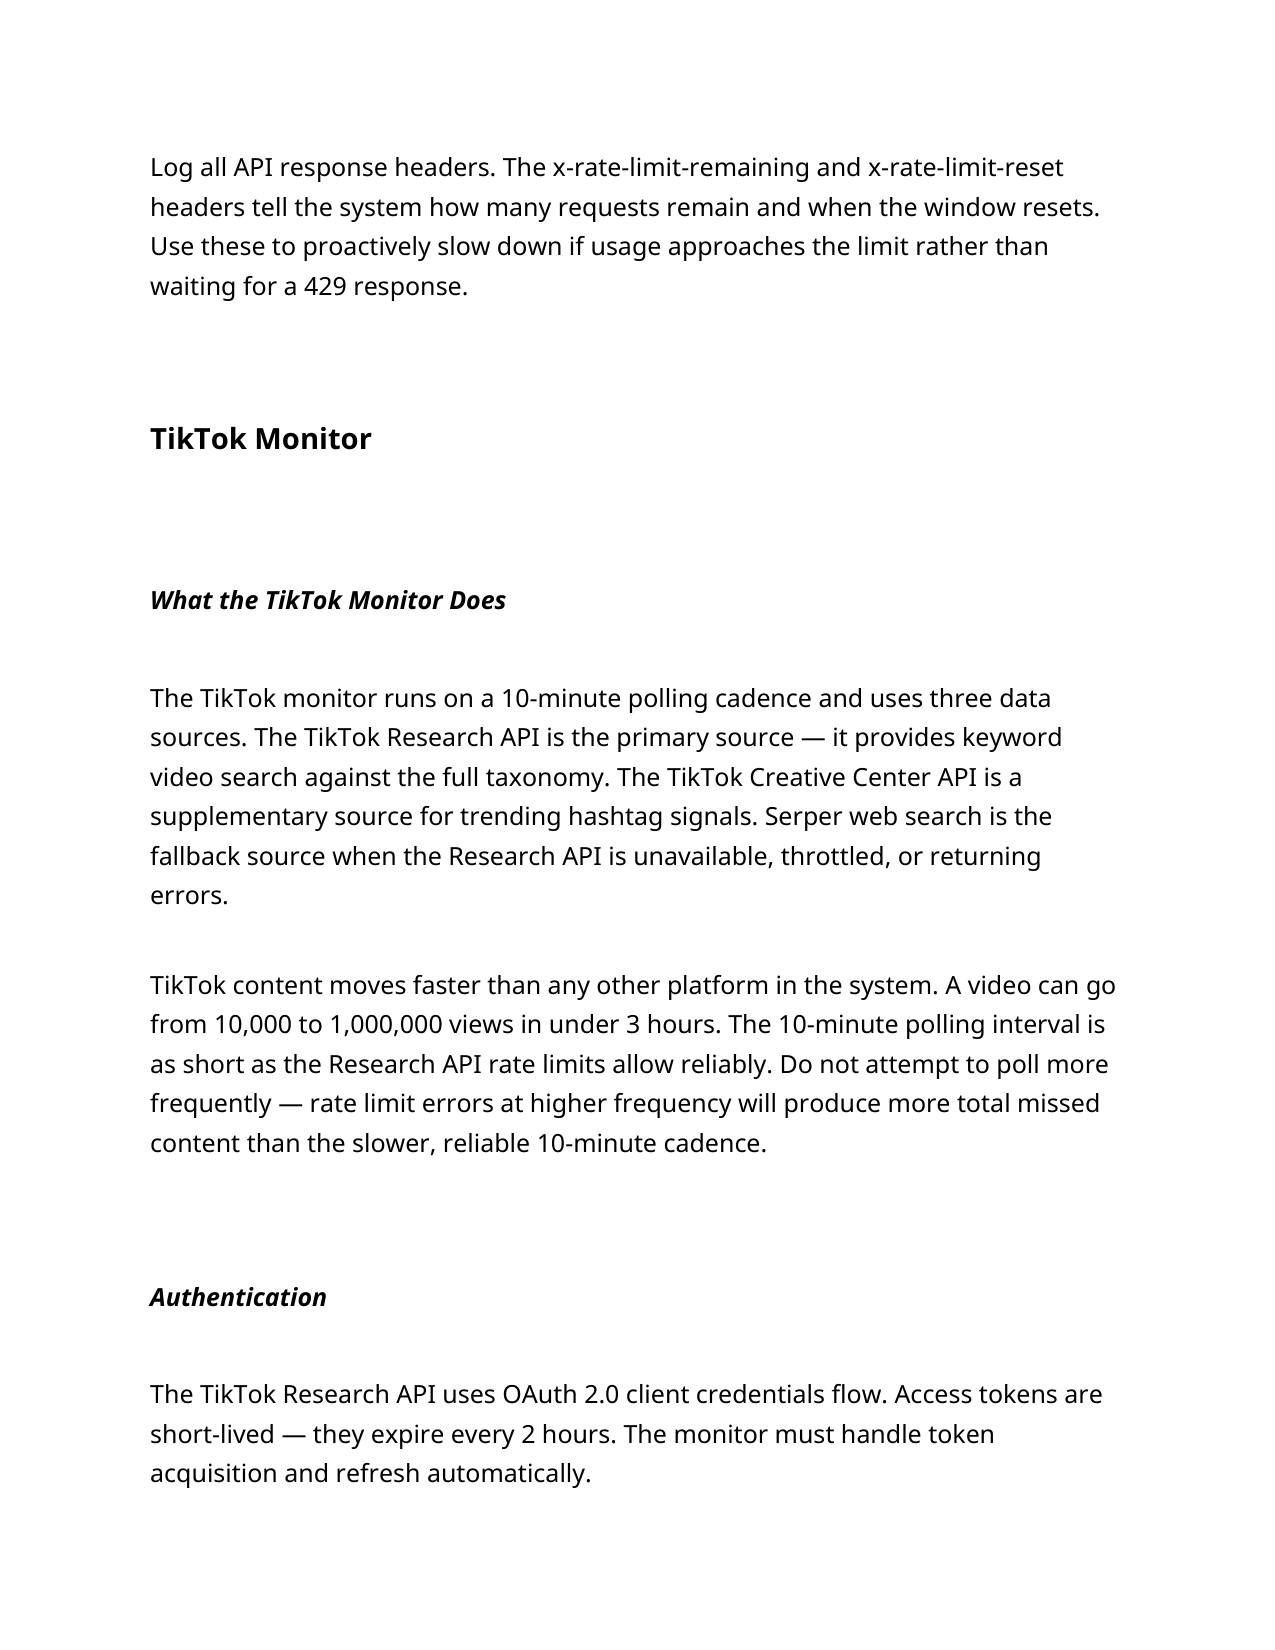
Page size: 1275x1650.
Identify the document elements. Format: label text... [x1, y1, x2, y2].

subtitle Authentication [150, 1279, 1125, 1313]
text Log all API response headers. The x-rate-limit-remaining and x-rate-limit-reset headers tell the system how many requests remain and when the window resets. Use these to proactively slow down if usage approaches the limit rather than waiting for a 429 response. [150, 150, 1125, 302]
text The TikTok Research API uses OAuth 2.0 client credentials flow. Access tokens are short-lived — they expire every 2 hours. The monitor must handle token acquisition and refresh automatically. [150, 1377, 1125, 1490]
text TikTok content moves faster than any other platform in the system. A video can go from 10,000 to 1,000,000 views in under 3 hours. The 10-minute polling interval is as short as the Research API rate limits allow reliably. Do not attempt to poll more frequently — rate limit errors at higher frequency will produce more total missed content than the slower, reliable 10-minute cadence. [150, 967, 1125, 1159]
subtitle What the TikTok Monitor Does [150, 583, 1125, 617]
subtitle TikTok Monitor [150, 418, 1125, 458]
text The TikTok monitor runs on a 10-minute polling cadence and uses three data sources. The TikTok Research API is the primary source — it provides keyword video search against the full taxonomy. The TikTok Creative Center API is a supplementary source for trending hashtag signals. Serper web search is the fallback source when the Research API is unavailable, throttled, or returning errors. [150, 681, 1125, 912]
